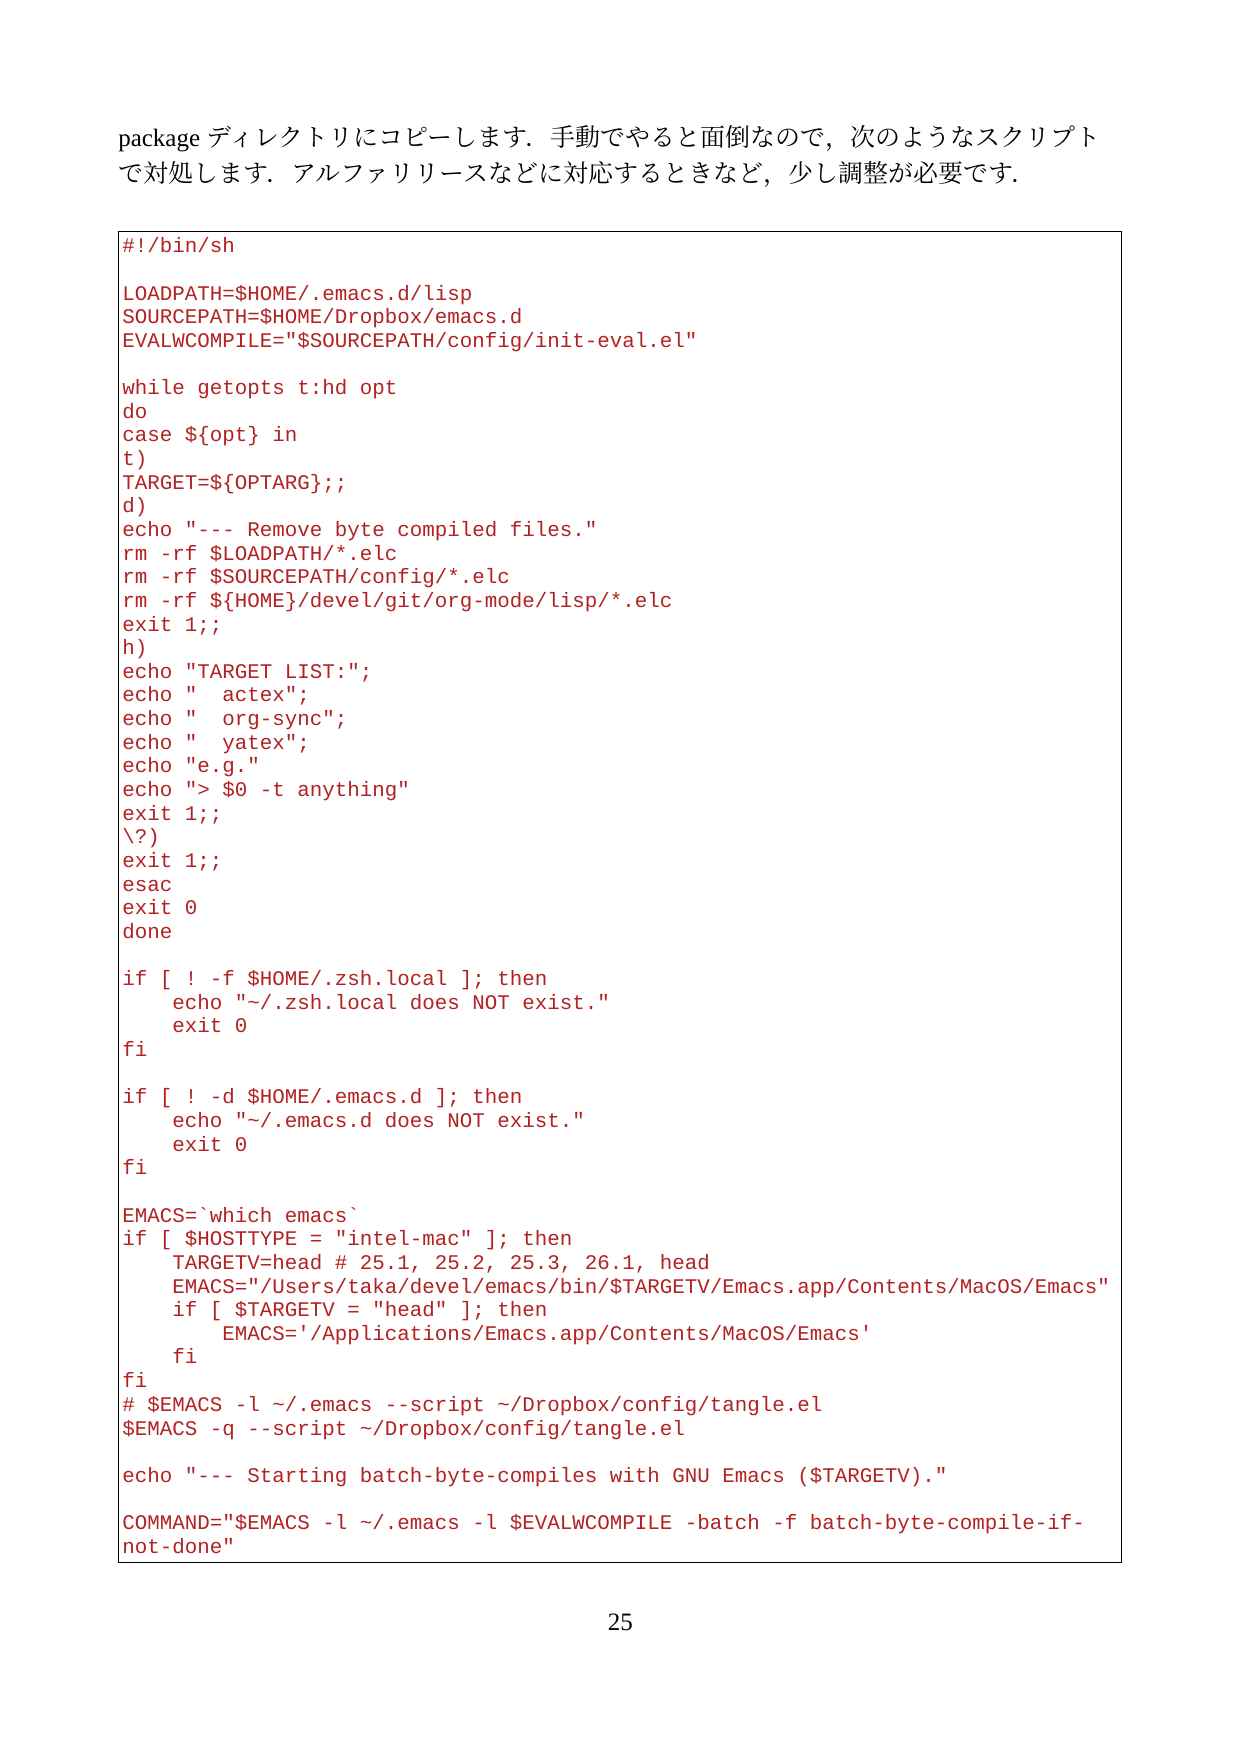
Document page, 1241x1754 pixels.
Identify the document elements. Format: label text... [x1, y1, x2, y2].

text exit 0 [119, 1130, 1121, 1153]
text if [ $HOSTTYPE = "intel-mac" ]; then [119, 1224, 1121, 1248]
text LOADPATH=$HOME/.emacs.d/lisp [119, 278, 1121, 302]
text exit 0 [119, 1012, 1121, 1035]
text rm -rf $SOURCEPATH/config/*.elc [119, 562, 1121, 586]
text echo "TARGET LIST:"; [119, 657, 1121, 681]
text done [119, 917, 1121, 941]
text echo "--- Remove byte compiled files." [119, 515, 1121, 539]
text h) [119, 633, 1121, 657]
text fi [119, 1153, 1121, 1177]
text echo "> $0 -t anything" [119, 775, 1121, 799]
text if [ ! -d $HOME/.emacs.d ]; then [119, 1082, 1121, 1106]
text echo " org-sync"; [119, 704, 1121, 728]
text echo "~/.emacs.d does NOT exist." [119, 1106, 1121, 1130]
text TARGET=${OPTARG};; [119, 468, 1121, 491]
text exit 0 [119, 893, 1121, 917]
text rm -rf ${HOME}/devel/git/org-mode/lisp/*.elc [119, 586, 1121, 609]
text d) [119, 491, 1121, 515]
text EVALWCOMPILE="$SOURCEPATH/config/init-eval.el" [119, 326, 1121, 349]
text if [ $TARGETV = "head" ]; then [119, 1295, 1121, 1319]
text exit 1;; [119, 609, 1121, 633]
text SOURCEPATH=$HOME/Dropbox/emacs.d [119, 302, 1121, 326]
text echo " yatex"; [119, 728, 1121, 751]
text if [ ! -f $HOME/.zsh.local ]; then [119, 964, 1121, 988]
text echo "e.g." [119, 751, 1121, 775]
text esac [119, 870, 1121, 893]
text EMACS='/Applications/Emacs.app/Contents/MacOS/Emacs' [119, 1319, 1121, 1343]
text fi [119, 1366, 1121, 1390]
text COMMAND="$EMACS -l ~/.emacs -l $EVALWCOMPILE -batch -f batch-byte-compile-if-not-done" [119, 1508, 1121, 1562]
text case ${opt} in [119, 420, 1121, 444]
text package ディレクトリにコピーします．手動でやると面倒なので，次のようなスクリプトで対処します．アルファリリースなどに対応するときなど，少し調整が必要です． [118, 118, 1122, 219]
text \?) [119, 822, 1121, 846]
text echo "--- Starting batch-byte-compiles with GNU Emacs ($TARGETV)." [119, 1461, 1121, 1484]
text EMACS="/Users/taka/devel/emacs/bin/$TARGETV/Emacs.app/Contents/MacOS/Emacs" [119, 1272, 1121, 1295]
text echo "~/.zsh.local does NOT exist." [119, 988, 1121, 1012]
text t) [119, 444, 1121, 468]
text rm -rf $LOADPATH/*.elc [119, 539, 1121, 562]
text $EMACS -q --script ~/Dropbox/config/tangle.el [119, 1413, 1121, 1437]
text TARGETV=head # 25.1, 25.2, 25.3, 26.1, head [119, 1248, 1121, 1272]
text # $EMACS -l ~/.emacs --script ~/Dropbox/config/tangle.el [119, 1390, 1121, 1413]
text fi [119, 1035, 1121, 1059]
text while getopts t:hd opt [119, 373, 1121, 397]
text EMACS=`which emacs` [119, 1201, 1121, 1224]
text do [119, 397, 1121, 420]
text fi [119, 1343, 1121, 1366]
text #!/bin/sh [119, 232, 1121, 255]
text echo " actex"; [119, 681, 1121, 704]
text exit 1;; [119, 846, 1121, 870]
text exit 1;; [119, 799, 1121, 822]
